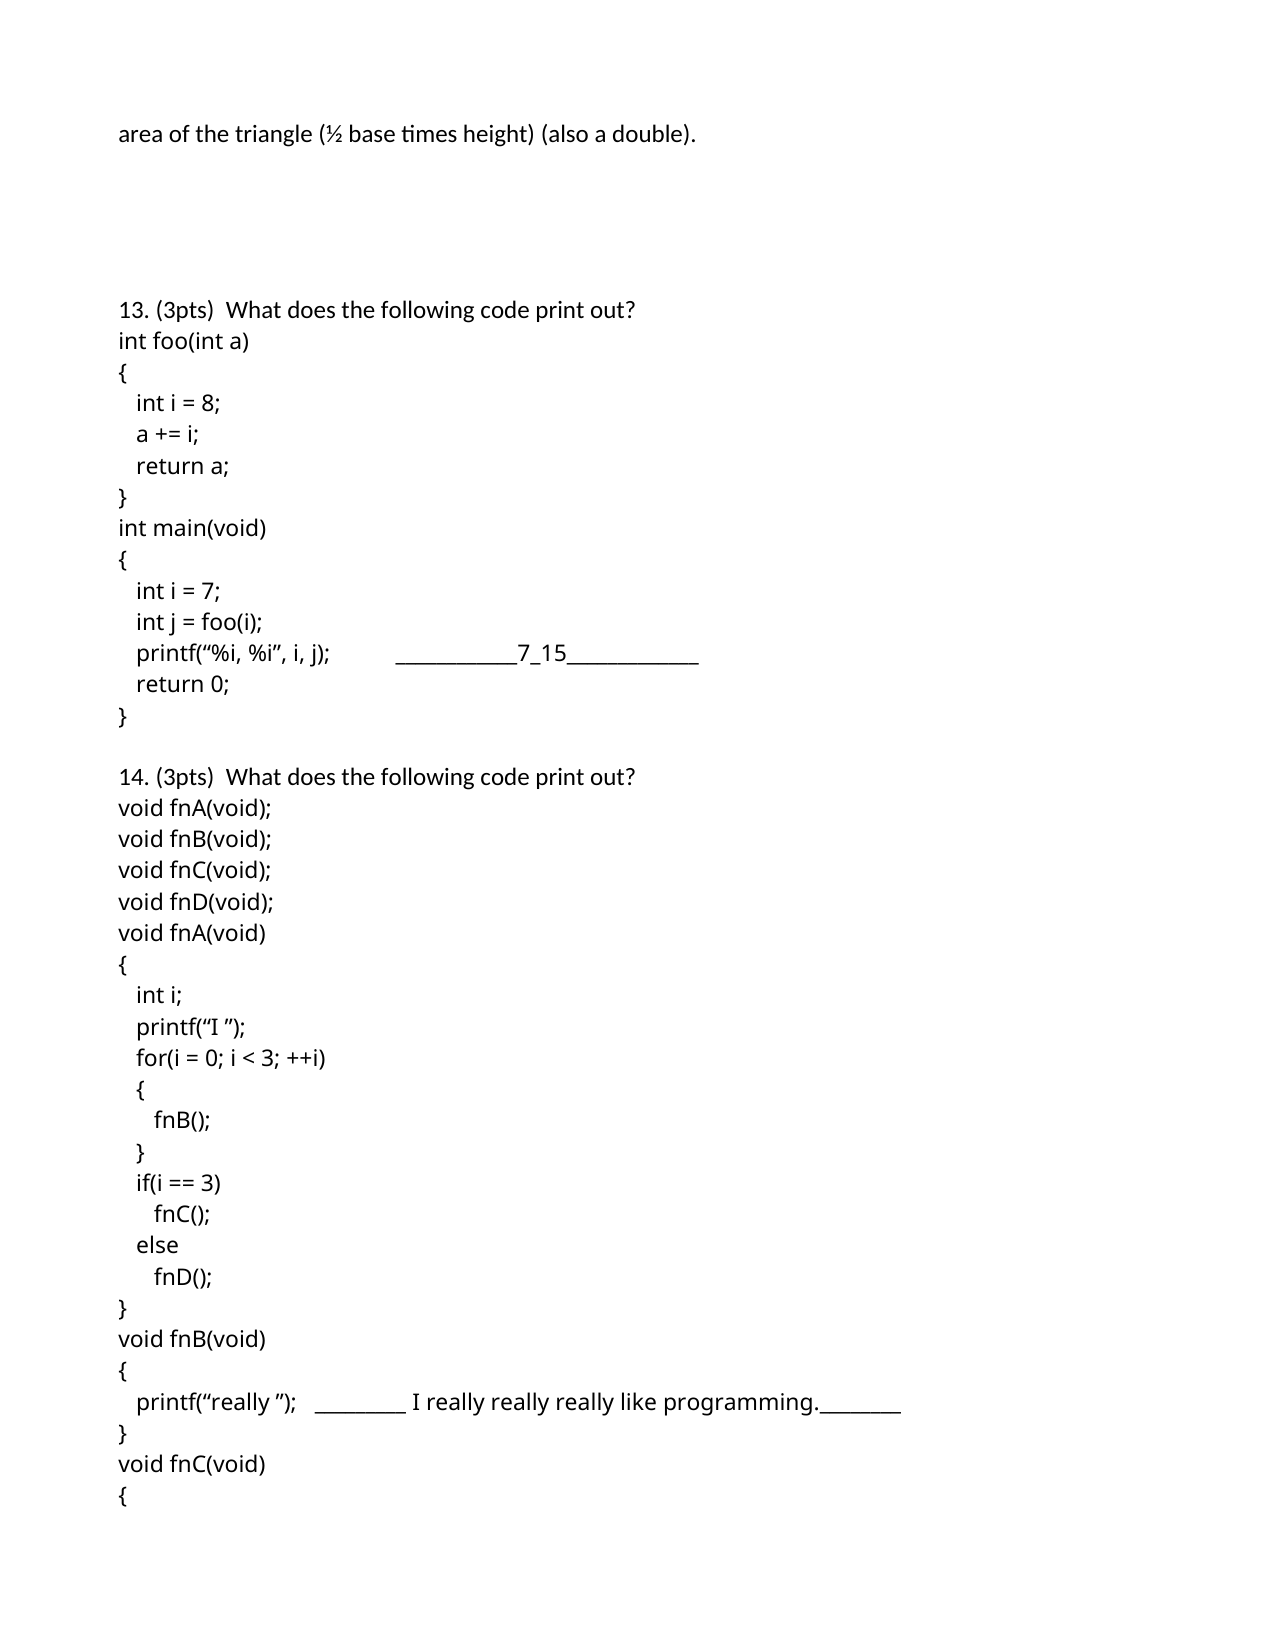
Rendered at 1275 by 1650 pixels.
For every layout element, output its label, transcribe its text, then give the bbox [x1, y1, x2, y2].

text area of the triangle (½ base times height) (also a double). [118, 118, 1157, 149]
text for(i = 0; i < 3; ++i) [118, 1042, 1157, 1073]
text } [118, 700, 1157, 731]
text fnC(); [118, 1198, 1157, 1229]
text void fnC(void); [118, 854, 1157, 886]
text void fnD(void); [118, 886, 1157, 917]
text } int main(void) [118, 481, 1157, 543]
text { [118, 1073, 1157, 1104]
text } [118, 1136, 1157, 1167]
text { [118, 356, 1157, 387]
text int j = foo(i); [118, 606, 1157, 637]
text 13. (3pts) What does the following code print out? [118, 294, 1157, 325]
text } [118, 1292, 1157, 1323]
text { [118, 1354, 1157, 1386]
text return 0; [118, 668, 1157, 700]
text fnB(); [118, 1104, 1157, 1136]
text { [118, 948, 1157, 979]
text void fnB(void); [118, 823, 1157, 854]
text if(i == 3) [118, 1167, 1157, 1198]
text { [118, 543, 1157, 575]
text fnD(); [118, 1261, 1157, 1292]
text int i; [118, 979, 1157, 1011]
text printf(“I ”); [118, 1011, 1157, 1042]
text } [118, 1417, 1157, 1448]
text { [118, 1479, 1157, 1511]
text printf(“%i, %i”, i, j); ____________7_15_____________ [118, 637, 1157, 668]
text void fnA(void) [118, 917, 1157, 948]
text else [118, 1229, 1157, 1261]
text void fnB(void) [118, 1323, 1157, 1354]
text int i = 8; [118, 387, 1157, 418]
text return a; [118, 450, 1157, 481]
text int foo(int a) [118, 325, 1157, 356]
text 14. (3pts) What does the following code print out? [118, 761, 1157, 792]
text void fnA(void); [118, 792, 1157, 823]
text void fnC(void) [118, 1448, 1157, 1479]
text a += i; [118, 418, 1157, 450]
text int i = 7; [118, 575, 1157, 606]
text printf(“really ”); _________ I really really really like programming.________ [118, 1386, 1157, 1417]
